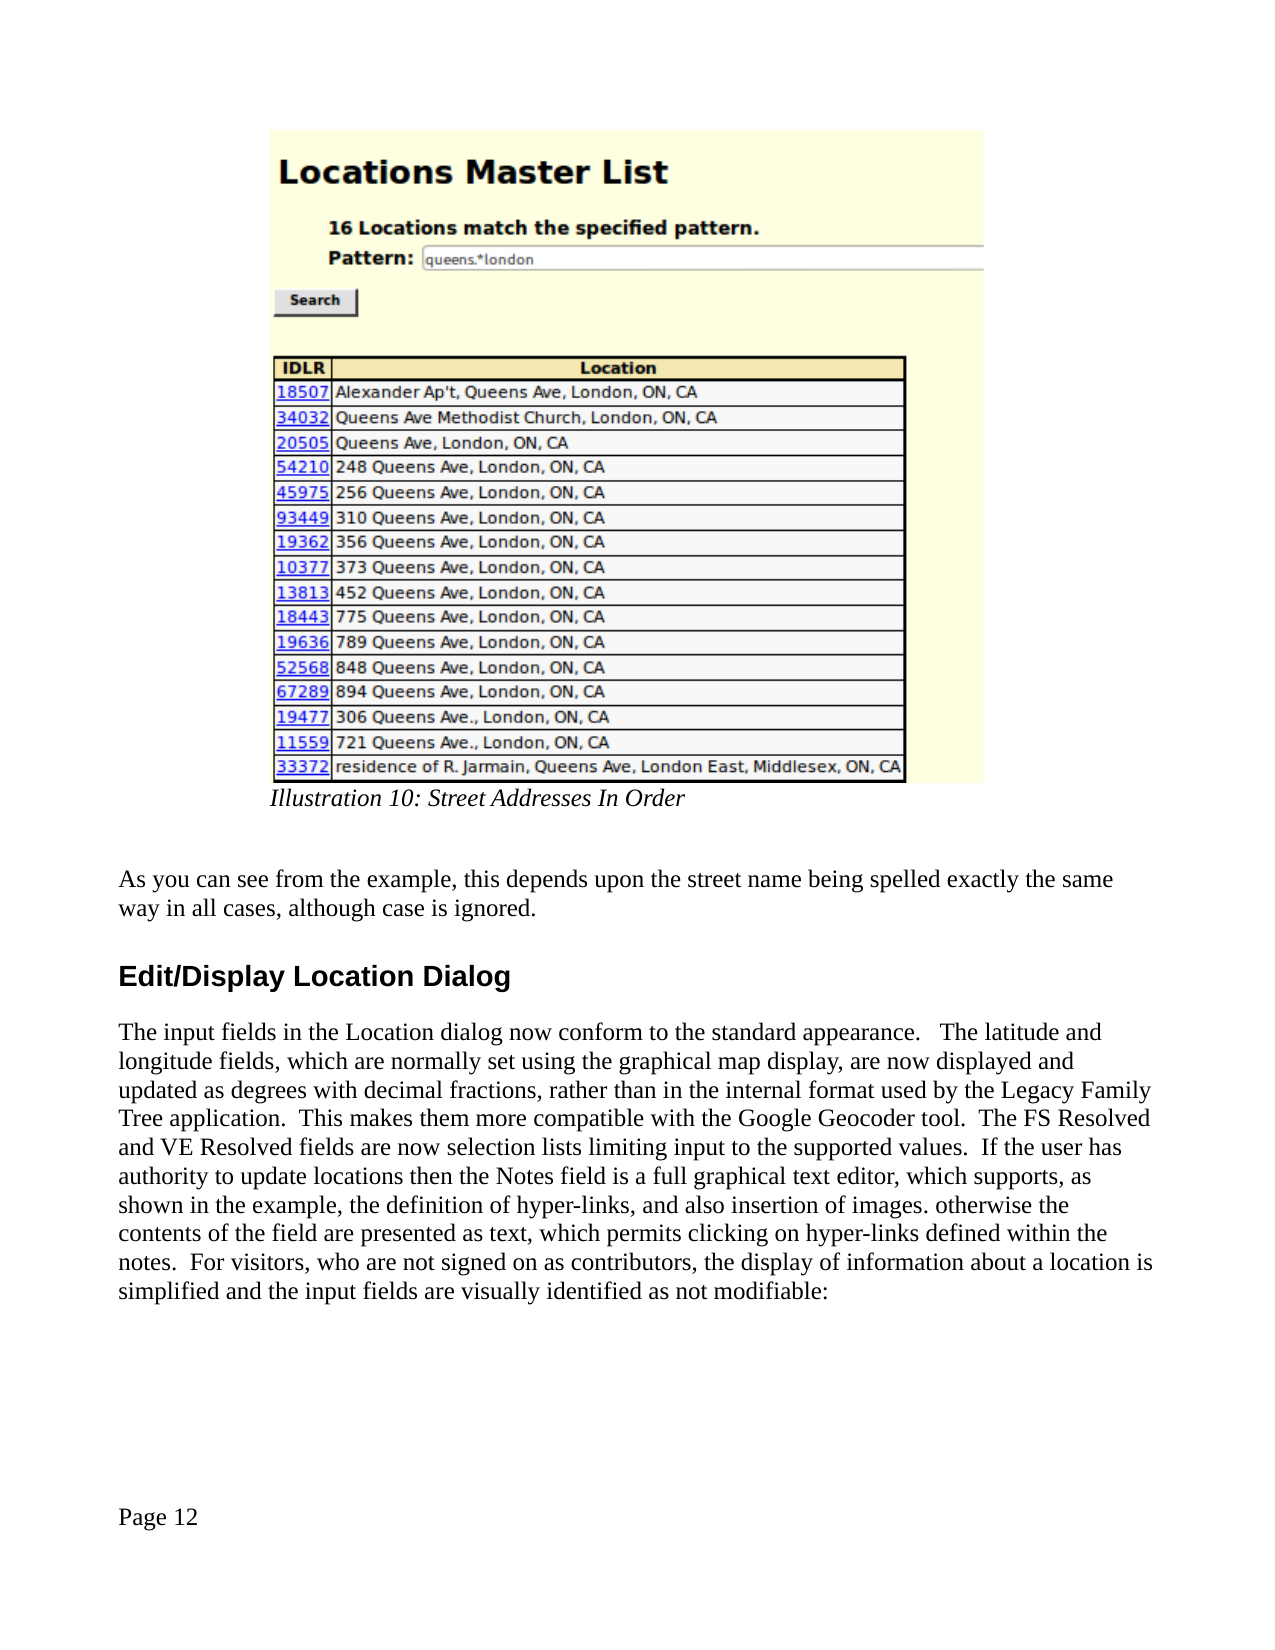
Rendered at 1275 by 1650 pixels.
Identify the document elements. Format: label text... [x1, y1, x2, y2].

text Illustration 10: Street Addresses In Order [269, 131, 1006, 812]
picture [269, 130, 984, 783]
text As you can see from the example, this depends upon the street name being spelled exactly the same way in all cases, although case is ignored. [118, 864, 1157, 922]
text The input fields in the Location dialog now conform to the standard appearance. The latitude and longitude fields, which are normally set using the graphical map display, are now displayed and updated as degrees with decimal fractions, rather than in the internal format used by the Legacy Family Tree application. This makes them more compatible with the Google Geocoder tool. The FS Resolved and VE Resolved fields are now selection lists limiting input to the supported values. If the user has authority to update locations then the Notes field is a full graphical text editor, which supports, as shown in the example, the definition of hyper-links, and also insertion of images. otherwise the contents of the field are presented as text, which permits clicking on hyper-links defined within the notes. For visitors, who are not signed on as contributors, the display of information about a location is simplified and the input fields are visually identified as not modifiable: [118, 1017, 1157, 1305]
subtitle Edit/Display Location Dialog [118, 959, 1157, 993]
